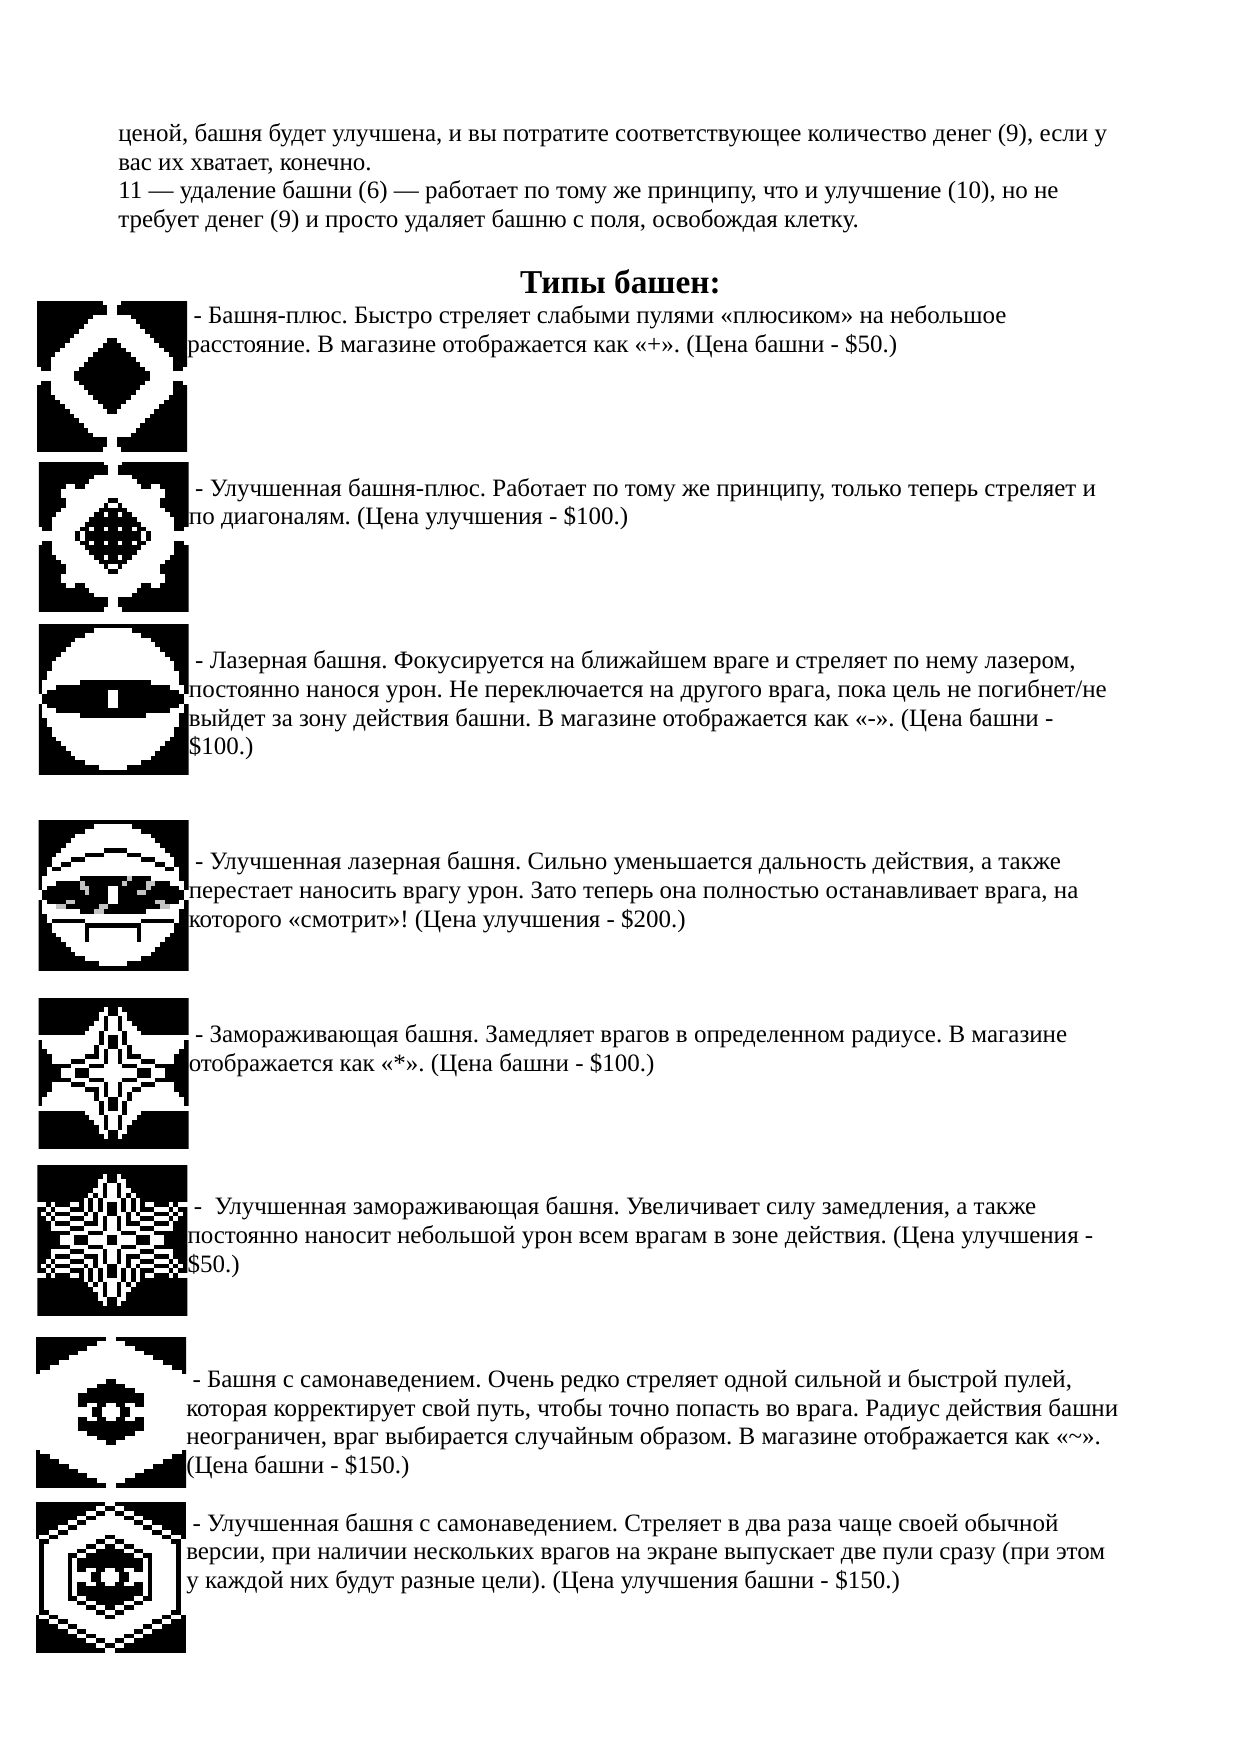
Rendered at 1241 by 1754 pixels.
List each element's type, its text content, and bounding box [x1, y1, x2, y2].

text - Лазерная башня. Фокусируется на ближайшем враге и стреляет по нему лазером, постоянно нанося урон. Не переключается на другого врага, пока цель не погибнет/не выйдет за зону действия башни. В магазине отображается как «-». (Цена башни - $100.) [189, 645, 1122, 760]
text - Улучшенная замораживающая башня. Увеличивает силу замедления, а также постоянно наносит небольшой урон всем врагам в зоне действия. (Цена улучшения - $50.) [188, 1191, 1122, 1278]
text ценой, башня будет улучшена, и вы потратите соответствующее количество денег (9), если у вас их хватает, конечно. [118, 118, 1122, 176]
text 11 — удаление башни (6) — работает по тому же принципу, что и улучшение (10), но не требует денег (9) и просто удаляет башню с поля, освобождая клетку. [118, 176, 1122, 233]
text - Улучшенная лазерная башня. Сильно уменьшается дальность действия, а также перестает наносить врагу урон. Зато теперь она полностью останавливает врага, на которого «смотрит»! (Цена улучшения - $200.) [189, 846, 1122, 933]
text - Замораживающая башня. Замедляет врагов в определенном радиусе. В магазине отображается как «*». (Цена башни - $100.) [189, 1019, 1122, 1076]
text - Башня с самонаведением. Очень редко стреляет одной сильной и быстрой пулей, которая корректирует свой путь, чтобы точно попасть во врага. Радиус действия башни неограничен, враг выбирается случайным образом. В магазине отображается как «~». (Цена башни - $150.) [187, 1364, 1122, 1479]
text - Башня-плюс. Быстро стреляет слабыми пулями «плюсиком» на небольшое расстояние. В магазине отображается как «+». (Цена башни - $50.) [118, 300, 1122, 358]
text - Улучшенная башня с самонаведением. Стреляет в два раза чаще своей обычной версии, при наличии нескольких врагов на экране выпускает две пули сразу (при этом у каждой них будут разные цели). (Цена улучшения башни - $150.) [186, 1508, 1122, 1594]
text Типы башен: [118, 262, 1122, 300]
text - Улучшенная башня-плюс. Работает по тому же принципу, только теперь стреляет и по диагоналям. (Цена улучшения - $100.) [189, 473, 1122, 530]
